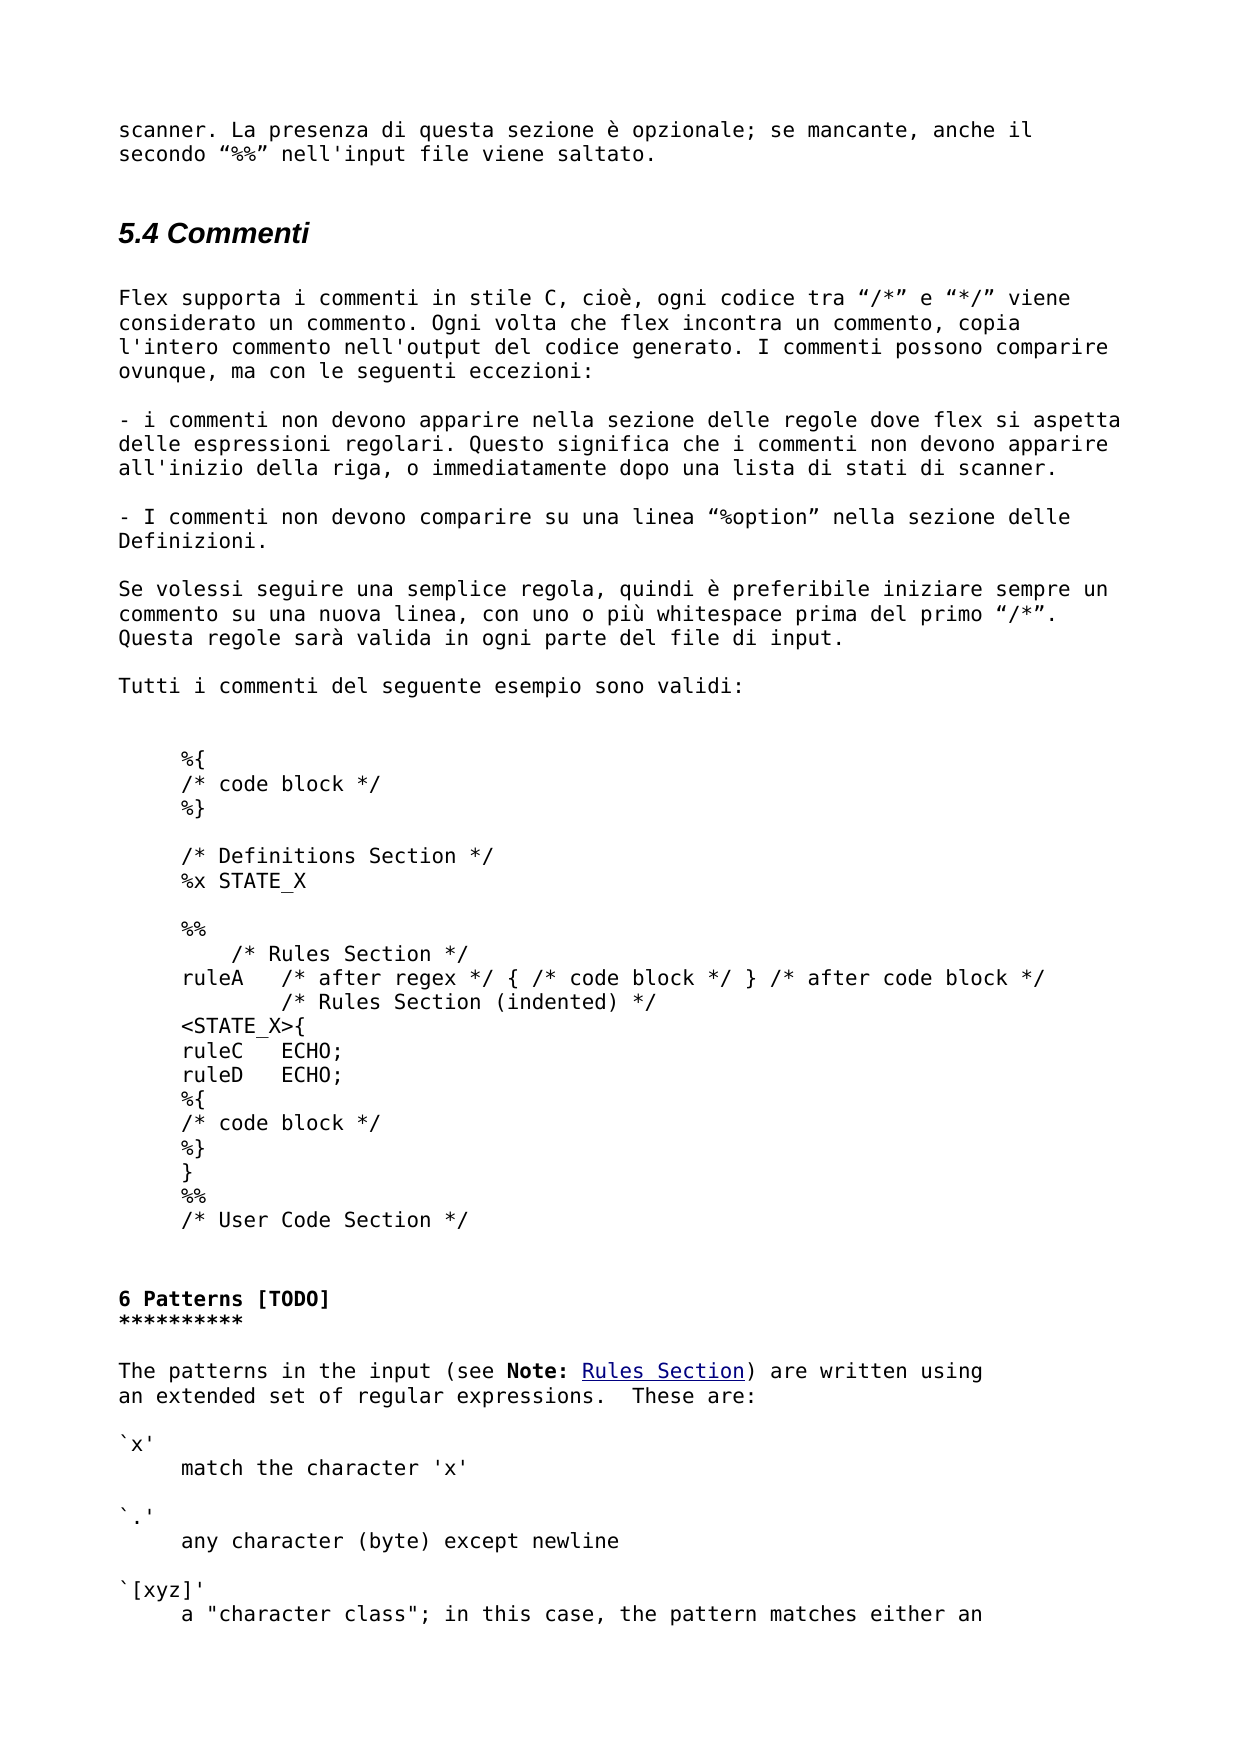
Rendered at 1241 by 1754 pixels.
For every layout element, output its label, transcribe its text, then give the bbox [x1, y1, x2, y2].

text /* User Code Section */ [118, 1208, 1122, 1233]
text %{ [118, 747, 1122, 772]
subtitle 5.4 Commenti [118, 216, 1122, 249]
text ********** [118, 1311, 1122, 1335]
text /* code block */ [118, 772, 1122, 796]
text scanner. La presenza di questa sezione è opzionale; se mancante, anche il secondo “%%” nell'input file viene saltato. [118, 118, 1122, 167]
text <STATE_X>{ [118, 1014, 1122, 1039]
text %} [118, 796, 1122, 820]
text The patterns in the input (see Note: Rules Section) are written using [118, 1359, 1122, 1384]
text 6 Patterns [TODO] [118, 1287, 1122, 1311]
text an extended set of regular expressions. These are: [118, 1384, 1122, 1408]
text - i commenti non devono apparire nella sezione delle regole dove flex si aspetta delle espressioni regolari. Questo significa che i commenti non devono apparire all'inizio della riga, o immediatamente dopo una lista di stati di scanner. [118, 408, 1122, 480]
text %} [118, 1136, 1122, 1160]
text /* Rules Section */ [118, 942, 1122, 966]
text %{ [118, 1087, 1122, 1111]
text ruleA /* after regex */ { /* code block */ } /* after code block */ [118, 966, 1122, 990]
text } [118, 1160, 1122, 1184]
text %% [118, 917, 1122, 942]
text Tutti i commenti del seguente esempio sono validi: [118, 674, 1122, 699]
text /* code block */ [118, 1111, 1122, 1136]
text match the character 'x' [118, 1456, 1122, 1481]
text Flex supporta i commenti in stile C, cioè, ogni codice tra “/*” e “*/” viene considerato un commento. Ogni volta che flex incontra un commento, copia l'intero commento nell'output del codice generato. I commenti possono comparire ovunque, ma con le seguenti eccezioni: [118, 286, 1122, 383]
text `[xyz]' [118, 1578, 1122, 1602]
text any character (byte) except newline [118, 1529, 1122, 1553]
text a "character class"; in this case, the pattern matches either an [118, 1602, 1122, 1626]
text /* Definitions Section */ [118, 844, 1122, 869]
text %% [118, 1184, 1122, 1208]
text Se volessi seguire una semplice regola, quindi è preferibile iniziare sempre un commento su una nuova linea, con uno o più whitespace prima del primo “/*”. Questa regole sarà valida in ogni parte del file di input. [118, 577, 1122, 650]
text `.' [118, 1505, 1122, 1529]
text ruleC ECHO; [118, 1039, 1122, 1063]
text %x STATE_X [118, 869, 1122, 893]
text /* Rules Section (indented) */ [118, 990, 1122, 1014]
text - I commenti non devono comparire su una linea “%option” nella sezione delle Definizioni. [118, 505, 1122, 553]
text ruleD ECHO; [118, 1063, 1122, 1087]
text `x' [118, 1432, 1122, 1456]
